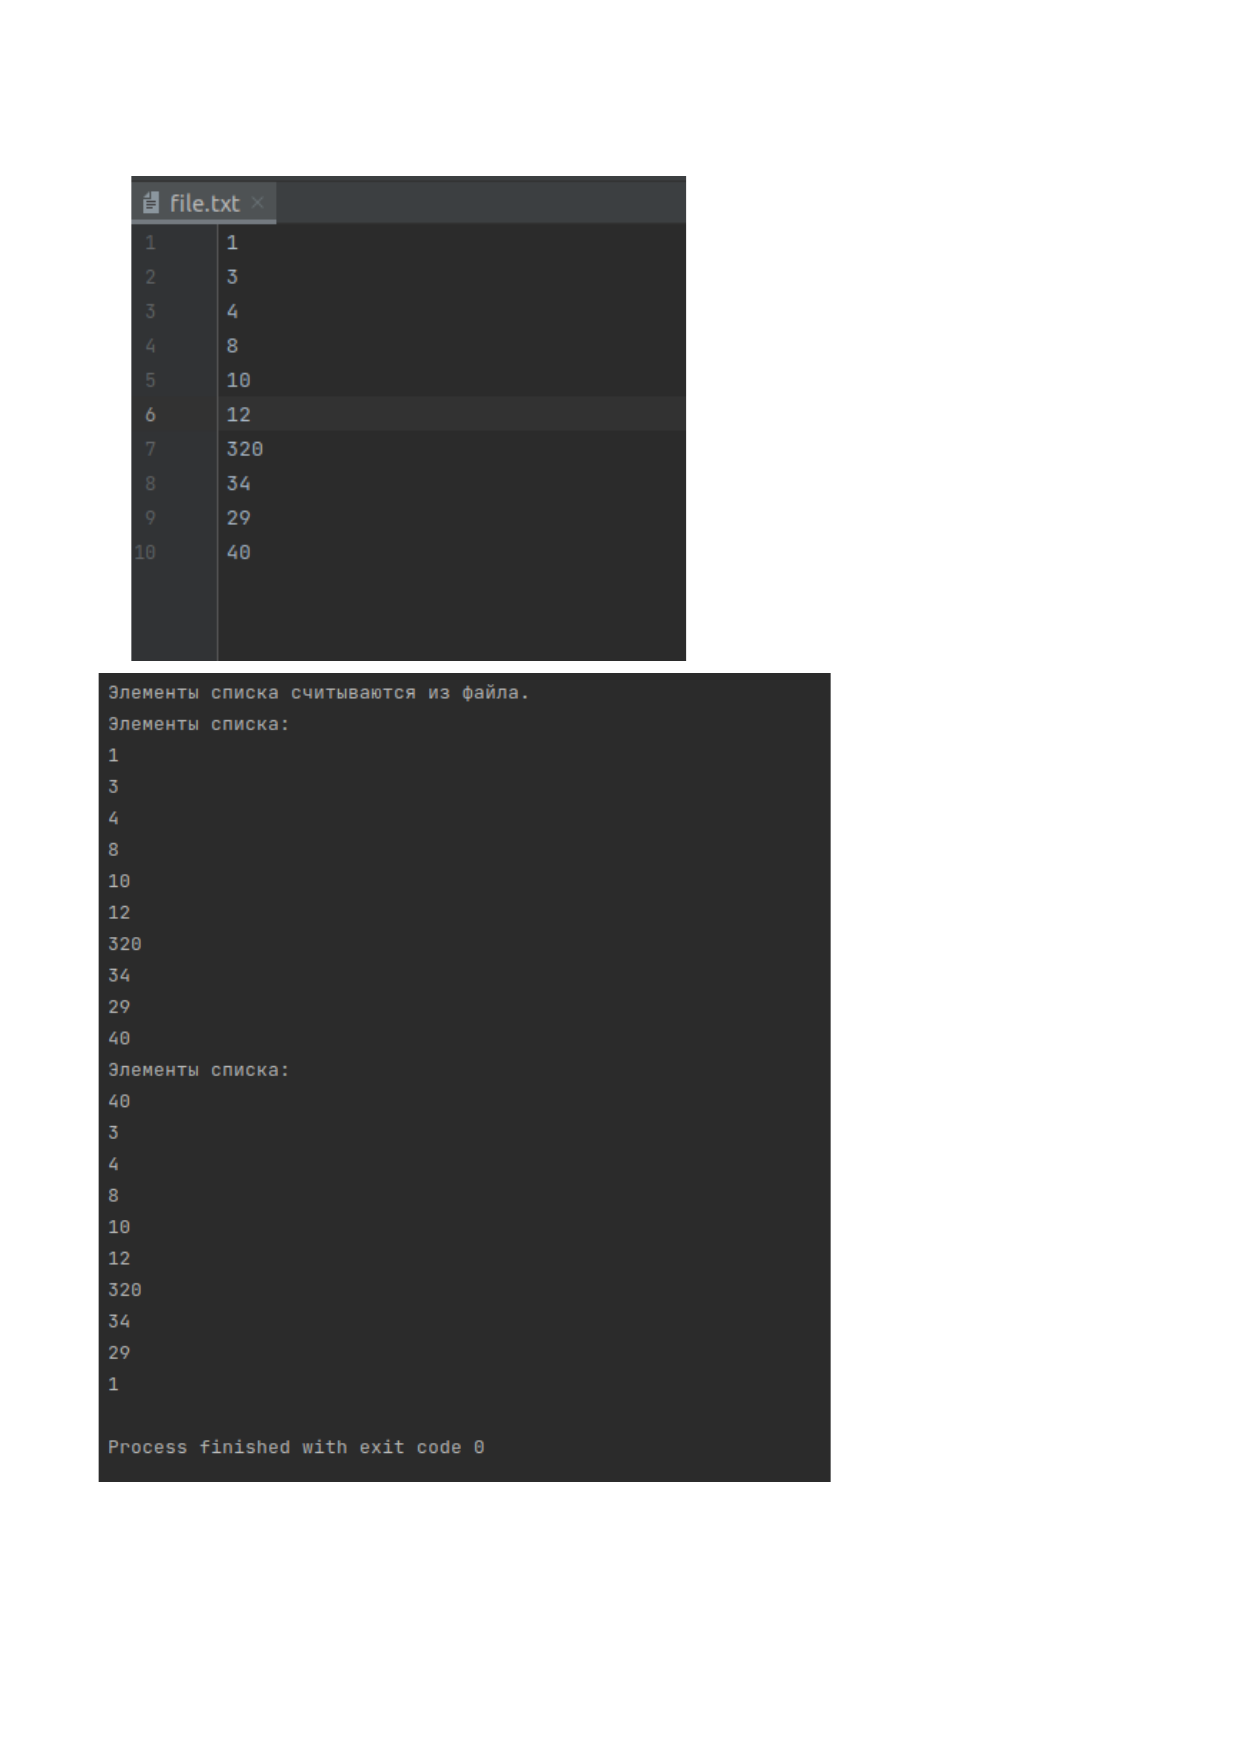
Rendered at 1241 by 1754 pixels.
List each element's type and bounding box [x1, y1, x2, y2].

picture [131, 176, 687, 661]
picture [98, 673, 831, 1482]
